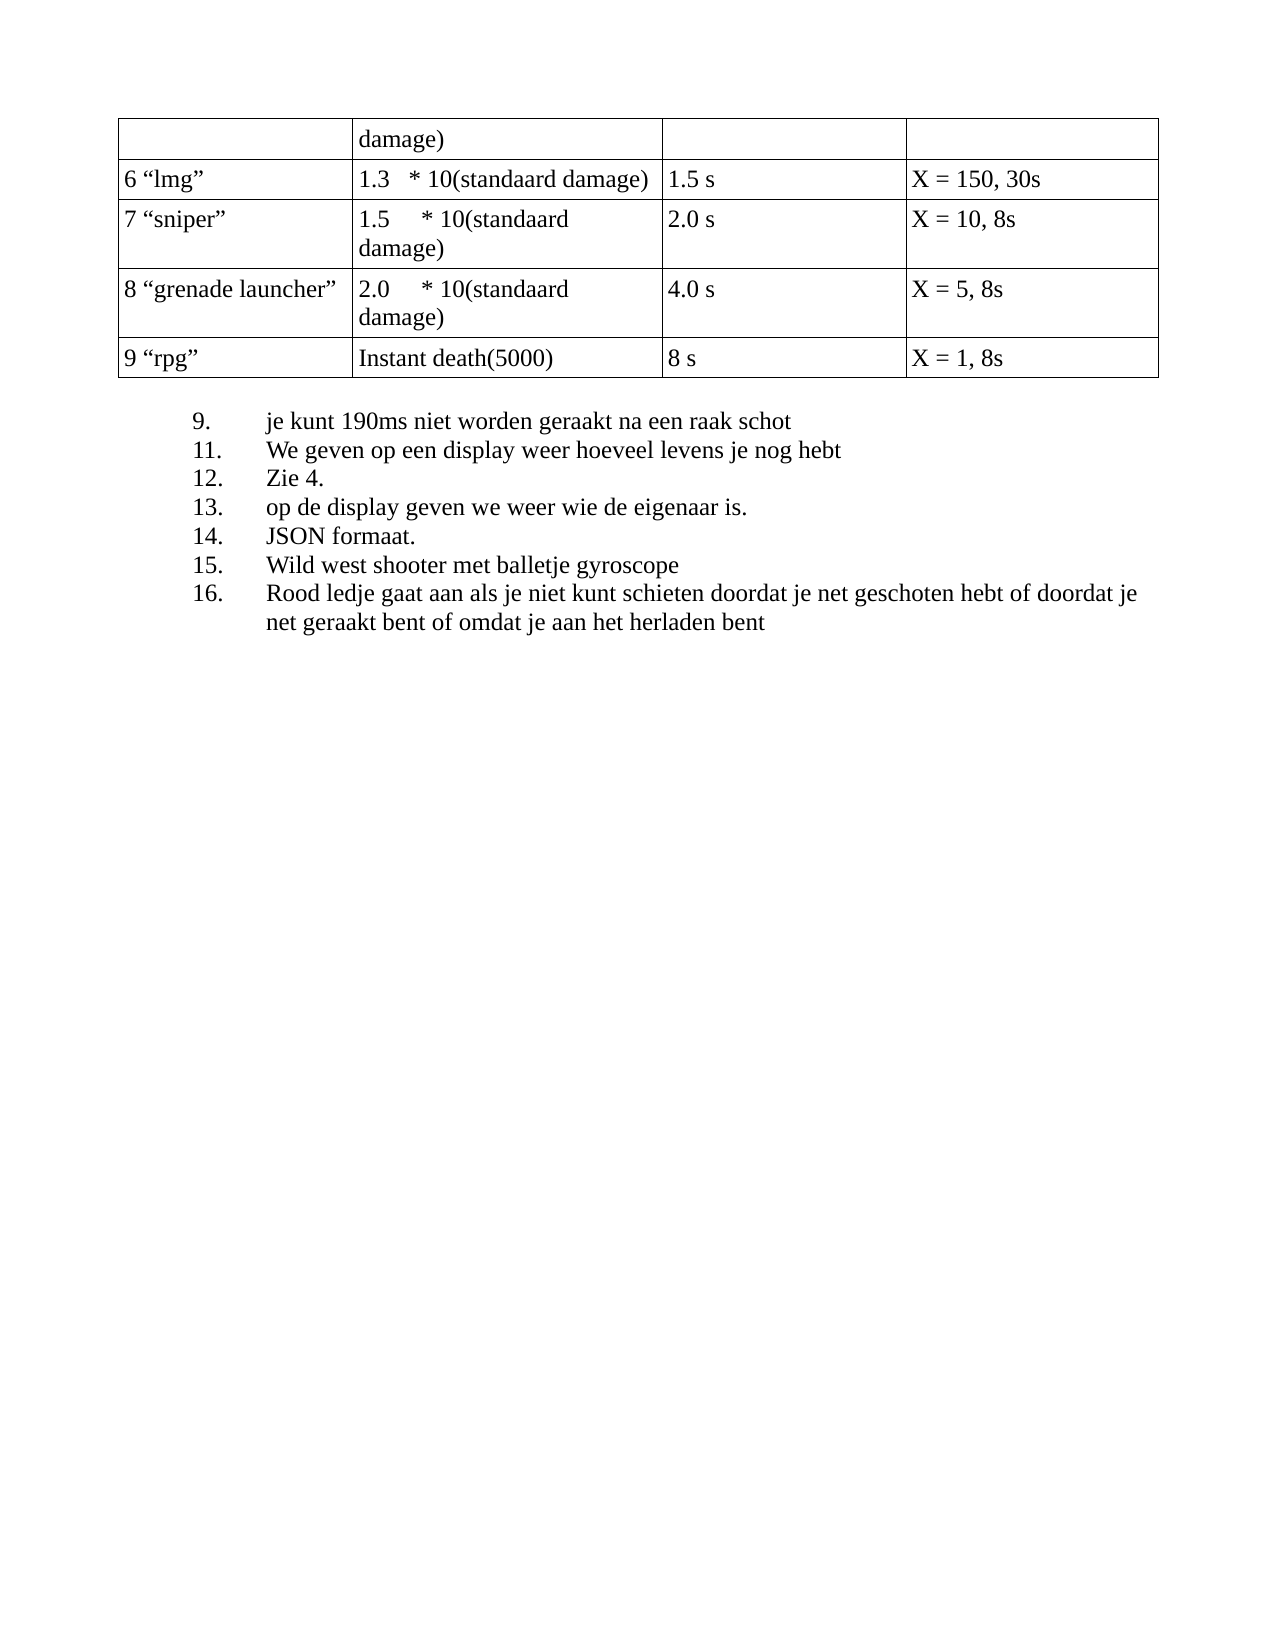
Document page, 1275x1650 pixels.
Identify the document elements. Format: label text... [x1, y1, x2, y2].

text 9. je kunt 190ms niet worden geraakt na een raak schot [192, 406, 1157, 435]
table_cell [907, 119, 1158, 158]
table_cell 6 “lmg” [119, 160, 352, 199]
text 14. JSON formaat. [192, 521, 1157, 550]
table_cell 1.5 * 10(standaard damage) [353, 200, 662, 268]
table_cell Instant death(5000) [353, 338, 662, 377]
table_cell 9 “rpg” [119, 338, 352, 377]
table_cell [119, 119, 352, 158]
table_cell 2.0 s [663, 200, 906, 268]
table_cell X = 1, 8s [907, 338, 1158, 377]
text 12. Zie 4. [192, 463, 1157, 492]
table_cell X = 150, 30s [907, 160, 1158, 199]
text 11. We geven op een display weer hoeveel levens je nog hebt [192, 435, 1157, 463]
table_cell 7 “sniper” [119, 200, 352, 268]
table_cell damage) [353, 119, 662, 158]
table_cell 1.3 * 10(standaard damage) [353, 160, 662, 199]
text 13. op de display geven we weer wie de eigenaar is. [192, 492, 1157, 521]
text 16. Rood ledje gaat aan als je niet kunt schieten doordat je net geschoten hebt of doordat je net geraakt bent of omdat je aan het herladen bent [192, 578, 1157, 636]
table_cell 2.0 * 10(standaard damage) [353, 269, 662, 337]
table_cell X = 10, 8s [907, 200, 1158, 268]
table_cell 8 “grenade launcher” [119, 269, 352, 337]
table_cell 8 s [663, 338, 906, 377]
text 15. Wild west shooter met balletje gyroscope [192, 550, 1157, 578]
table_cell X = 5, 8s [907, 269, 1158, 337]
table_cell 4.0 s [663, 269, 906, 337]
table_cell [663, 119, 906, 158]
table_cell 1.5 s [663, 160, 906, 199]
